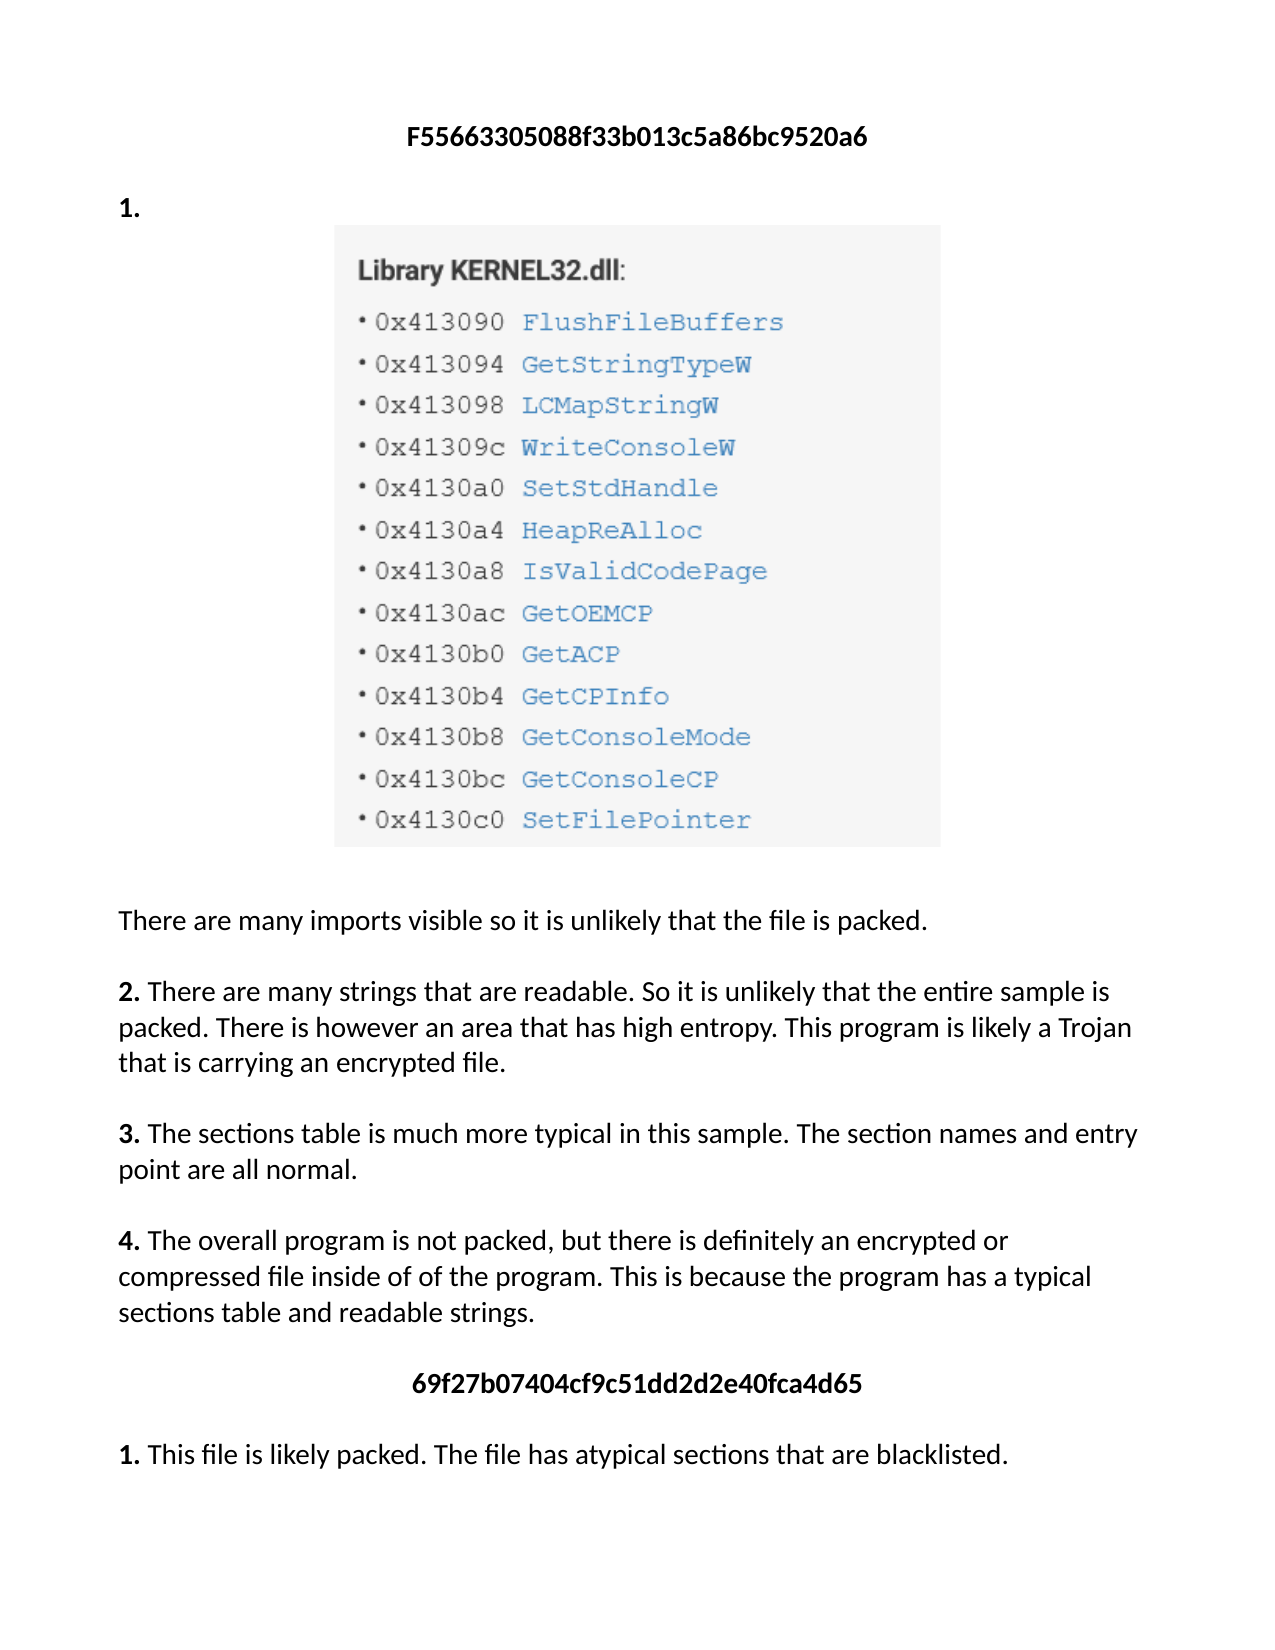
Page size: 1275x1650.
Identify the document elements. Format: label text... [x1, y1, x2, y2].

text There are many imports visible so it is unlikely that the file is packed. [118, 902, 1157, 937]
text 3. The sections table is much more typical in this sample. The section names and entry point are all normal. [118, 1116, 1157, 1187]
picture [334, 225, 941, 847]
text 1. This file is likely packed. The file has atypical sections that are blacklisted. [118, 1436, 1157, 1472]
text 2. There are many strings that are readable. So it is unlikely that the entire sample is packed. There is however an area that has high entropy. This program is likely a Trojan that is carrying an encrypted file. [118, 973, 1157, 1080]
text 1. [118, 189, 1157, 225]
text 69f27b07404cf9c51dd2d2e40fca4d65 [118, 1365, 1157, 1401]
text 4. The overall program is not packed, but there is definitely an encrypted or compressed file inside of of the program. This is because the program has a typical sections table and readable strings. [118, 1222, 1157, 1329]
text F55663305088f33b013c5a86bc9520a6 [118, 118, 1157, 154]
